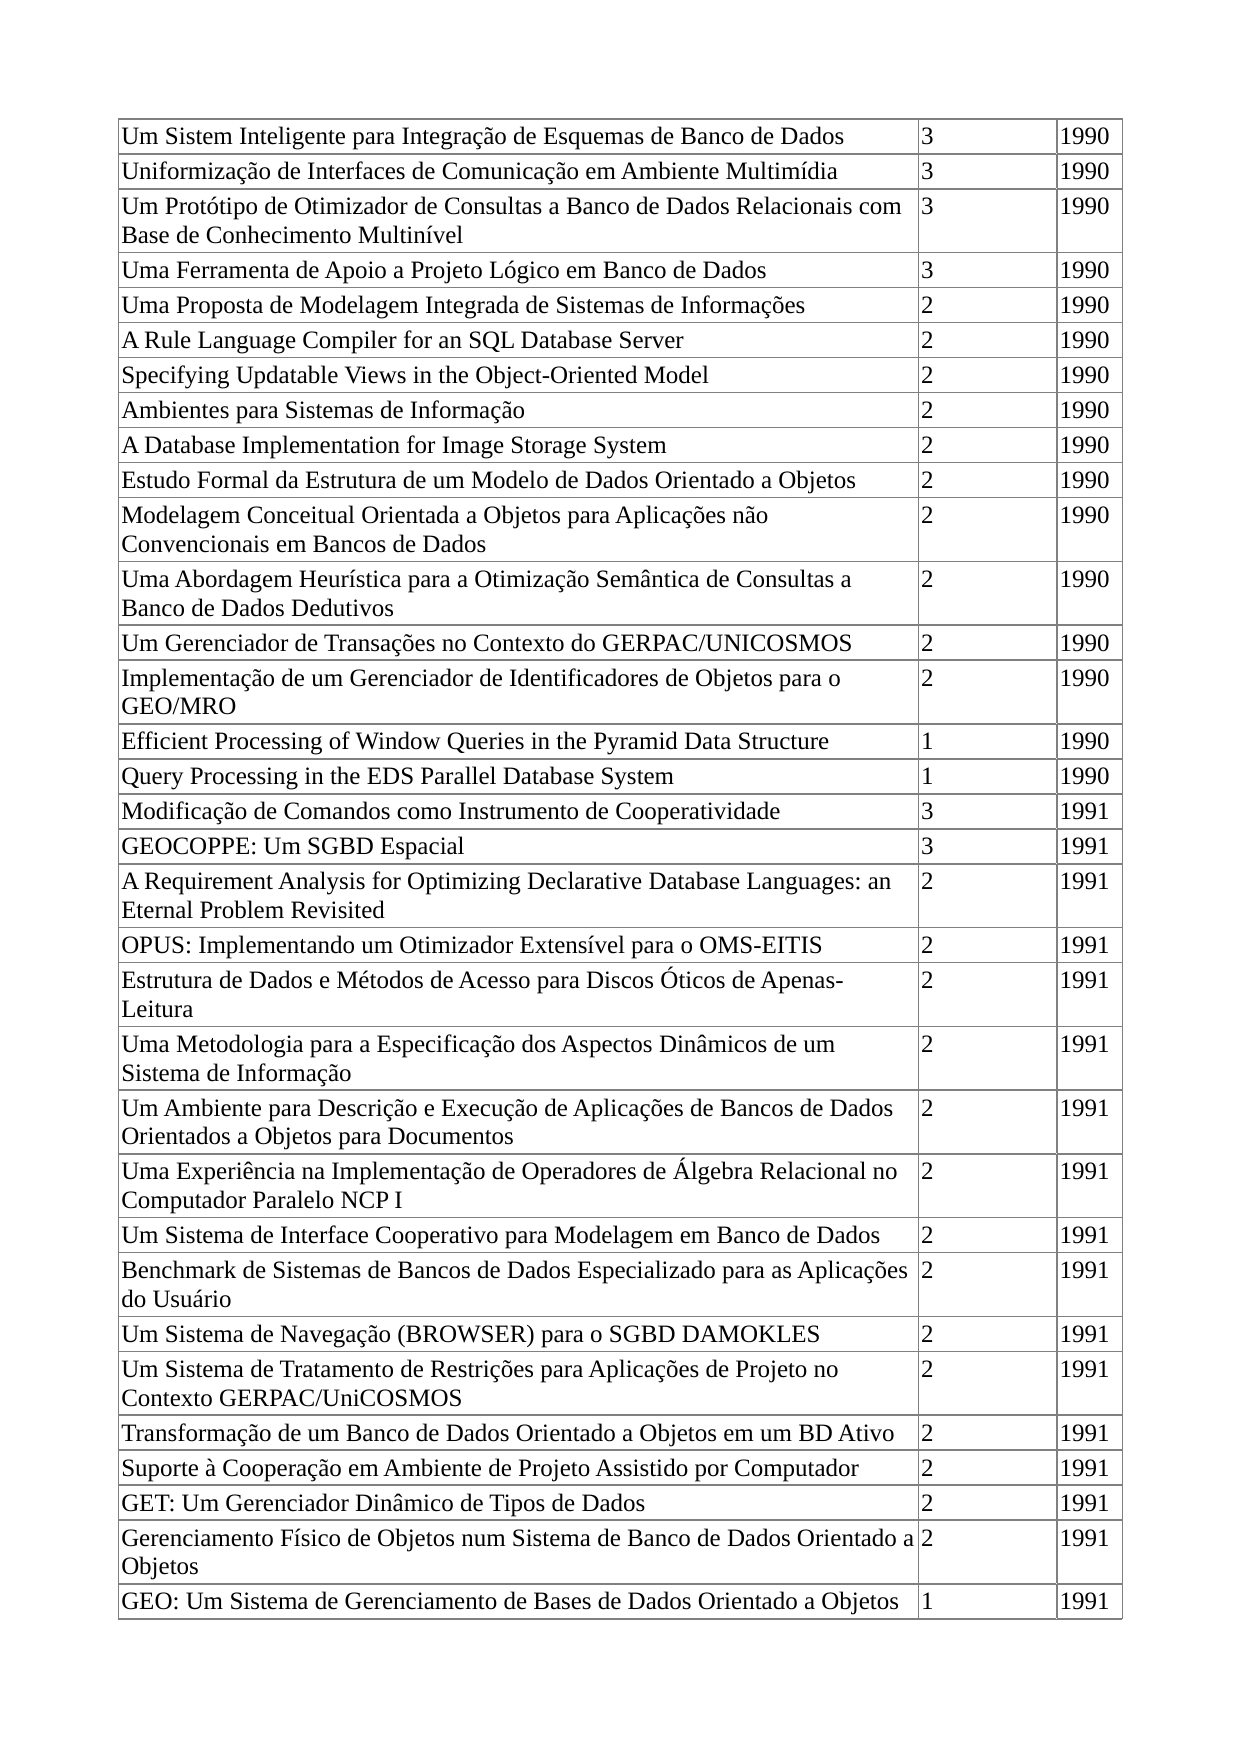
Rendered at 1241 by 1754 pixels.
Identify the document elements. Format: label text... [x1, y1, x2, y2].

table_cell Uma Ferramenta de Apoio a Projeto Lógico em Banco de Dados [119, 253, 918, 287]
table_cell 1991 [1058, 1317, 1122, 1351]
table_cell 1991 [1058, 1352, 1122, 1414]
table_cell 1991 [1058, 1521, 1122, 1583]
table_cell 1991 [1058, 1027, 1122, 1089]
table_cell Ambientes para Sistemas de Informação [119, 393, 918, 427]
table_cell 1990 [1058, 358, 1122, 392]
table_cell Um Sistem Inteligente para Integração de Esquemas de Banco de Dados [119, 120, 918, 153]
table_cell 2 [919, 661, 1056, 723]
table_cell 2 [919, 463, 1056, 497]
table_cell Um Sistema de Tratamento de Restrições para Aplicações de Projeto no Contexto GERPAC/UniCOSMOS [119, 1352, 918, 1414]
table_cell Estudo Formal da Estrutura de um Modelo de Dados Orientado a Objetos [119, 463, 918, 497]
table_cell 2 [919, 288, 1056, 322]
table_cell 1991 [1058, 963, 1122, 1026]
table_cell 1991 [1058, 1451, 1122, 1484]
table_cell 3 [919, 190, 1056, 252]
table_cell 1990 [1058, 393, 1122, 427]
table_cell 2 [919, 928, 1056, 962]
table_cell Specifying Updatable Views in the Object-Oriented Model [119, 358, 918, 392]
table_cell 1990 [1058, 120, 1122, 153]
table_cell 2 [919, 428, 1056, 462]
table_cell 2 [919, 1027, 1056, 1089]
table_cell 2 [919, 1091, 1056, 1153]
table_cell Um Sistema de Navegação (BROWSER) para o SGBD DAMOKLES [119, 1317, 918, 1351]
table_cell 1990 [1058, 661, 1122, 723]
table_cell Uma Proposta de Modelagem Integrada de Sistemas de Informações [119, 288, 918, 322]
table_cell Implementação de um Gerenciador de Identificadores de Objetos para o GEO/MRO [119, 661, 918, 723]
table_cell GEO: Um Sistema de Gerenciamento de Bases de Dados Orientado a Objetos [119, 1585, 918, 1618]
table_cell 2 [919, 1486, 1056, 1519]
table_cell Uma Metodologia para a Especificação dos Aspectos Dinâmicos de um Sistema de Informação [119, 1027, 918, 1089]
table_cell 1991 [1058, 830, 1122, 863]
table_cell 2 [919, 1155, 1056, 1217]
table_cell A Database Implementation for Image Storage System [119, 428, 918, 462]
table_cell 1990 [1058, 760, 1122, 793]
table_cell 1991 [1058, 1091, 1122, 1153]
table_cell 2 [919, 1253, 1056, 1316]
table_cell 1991 [1058, 1486, 1122, 1519]
table_cell 1990 [1058, 562, 1122, 624]
table_cell 2 [919, 1218, 1056, 1252]
table_cell 1991 [1058, 1155, 1122, 1217]
table_cell 1991 [1058, 865, 1122, 927]
table_cell A Requirement Analysis for Optimizing Declarative Database Languages: an Eternal Problem Revisited [119, 865, 918, 927]
table_cell 1 [919, 725, 1056, 758]
table_cell Estrutura de Dados e Métodos de Acesso para Discos Óticos de Apenas-Leitura [119, 963, 918, 1026]
table_cell Benchmark de Sistemas de Bancos de Dados Especializado para as Aplicações do Usuário [119, 1253, 918, 1316]
table_cell 2 [919, 1352, 1056, 1414]
table_cell 2 [919, 562, 1056, 624]
table_cell 3 [919, 120, 1056, 153]
table_cell Uma Experiência na Implementação de Operadores de Álgebra Relacional no Computador Paralelo NCP I [119, 1155, 918, 1217]
table_cell 1991 [1058, 1416, 1122, 1449]
table_cell GET: Um Gerenciador Dinâmico de Tipos de Dados [119, 1486, 918, 1519]
table_cell 1 [919, 1585, 1056, 1618]
table_cell Um Gerenciador de Transações no Contexto do GERPAC/UNICOSMOS [119, 626, 918, 659]
table_cell 1990 [1058, 498, 1122, 561]
table_cell 1990 [1058, 288, 1122, 322]
table_cell 2 [919, 498, 1056, 561]
table_cell 1991 [1058, 1218, 1122, 1252]
table_cell 1990 [1058, 626, 1122, 659]
table_cell 3 [919, 155, 1056, 188]
table_cell 1990 [1058, 725, 1122, 758]
table_cell 1990 [1058, 253, 1122, 287]
table_cell 2 [919, 626, 1056, 659]
table_cell 1991 [1058, 1253, 1122, 1316]
table_cell 1990 [1058, 155, 1122, 188]
table_cell GEOCOPPE: Um SGBD Espacial [119, 830, 918, 863]
table_cell 2 [919, 1521, 1056, 1583]
table_cell Efficient Processing of Window Queries in the Pyramid Data Structure [119, 725, 918, 758]
table_cell Modificação de Comandos como Instrumento de Cooperatividade [119, 795, 918, 828]
table_cell Suporte à Cooperação em Ambiente de Projeto Assistido por Computador [119, 1451, 918, 1484]
table_cell 3 [919, 830, 1056, 863]
table_cell 1990 [1058, 428, 1122, 462]
table_cell 2 [919, 358, 1056, 392]
table_cell OPUS: Implementando um Otimizador Extensível para o OMS-EITIS [119, 928, 918, 962]
table_cell 2 [919, 865, 1056, 927]
table_cell 3 [919, 253, 1056, 287]
table_cell 2 [919, 1416, 1056, 1449]
table_cell Gerenciamento Físico de Objetos num Sistema de Banco de Dados Orientado a Objetos [119, 1521, 918, 1583]
table_cell 2 [919, 1317, 1056, 1351]
table_cell Um Ambiente para Descrição e Execução de Aplicações de Bancos de Dados Orientados a Objetos para Documentos [119, 1091, 918, 1153]
table_cell 2 [919, 393, 1056, 427]
table_cell 1990 [1058, 323, 1122, 357]
table_cell Um Protótipo de Otimizador de Consultas a Banco de Dados Relacionais com Base de Conhecimento Multinível [119, 190, 918, 252]
table_cell Um Sistema de Interface Cooperativo para Modelagem em Banco de Dados [119, 1218, 918, 1252]
table_cell 2 [919, 323, 1056, 357]
table_cell Uma Abordagem Heurística para a Otimização Semântica de Consultas a Banco de Dados Dedutivos [119, 562, 918, 624]
table_cell 1990 [1058, 463, 1122, 497]
table_cell 1991 [1058, 795, 1122, 828]
table_cell 1990 [1058, 190, 1122, 252]
table_cell 1 [919, 760, 1056, 793]
table_cell 2 [919, 963, 1056, 1026]
table_cell Query Processing in the EDS Parallel Database System [119, 760, 918, 793]
table_cell Transformação de um Banco de Dados Orientado a Objetos em um BD Ativo [119, 1416, 918, 1449]
table_cell 1991 [1058, 928, 1122, 962]
table_cell 2 [919, 1451, 1056, 1484]
table_cell Modelagem Conceitual Orientada a Objetos para Aplicações não Convencionais em Bancos de Dados [119, 498, 918, 561]
table_cell 3 [919, 795, 1056, 828]
table_cell 1991 [1058, 1585, 1122, 1618]
table_cell Uniformização de Interfaces de Comunicação em Ambiente Multimídia [119, 155, 918, 188]
table_cell A Rule Language Compiler for an SQL Database Server [119, 323, 918, 357]
